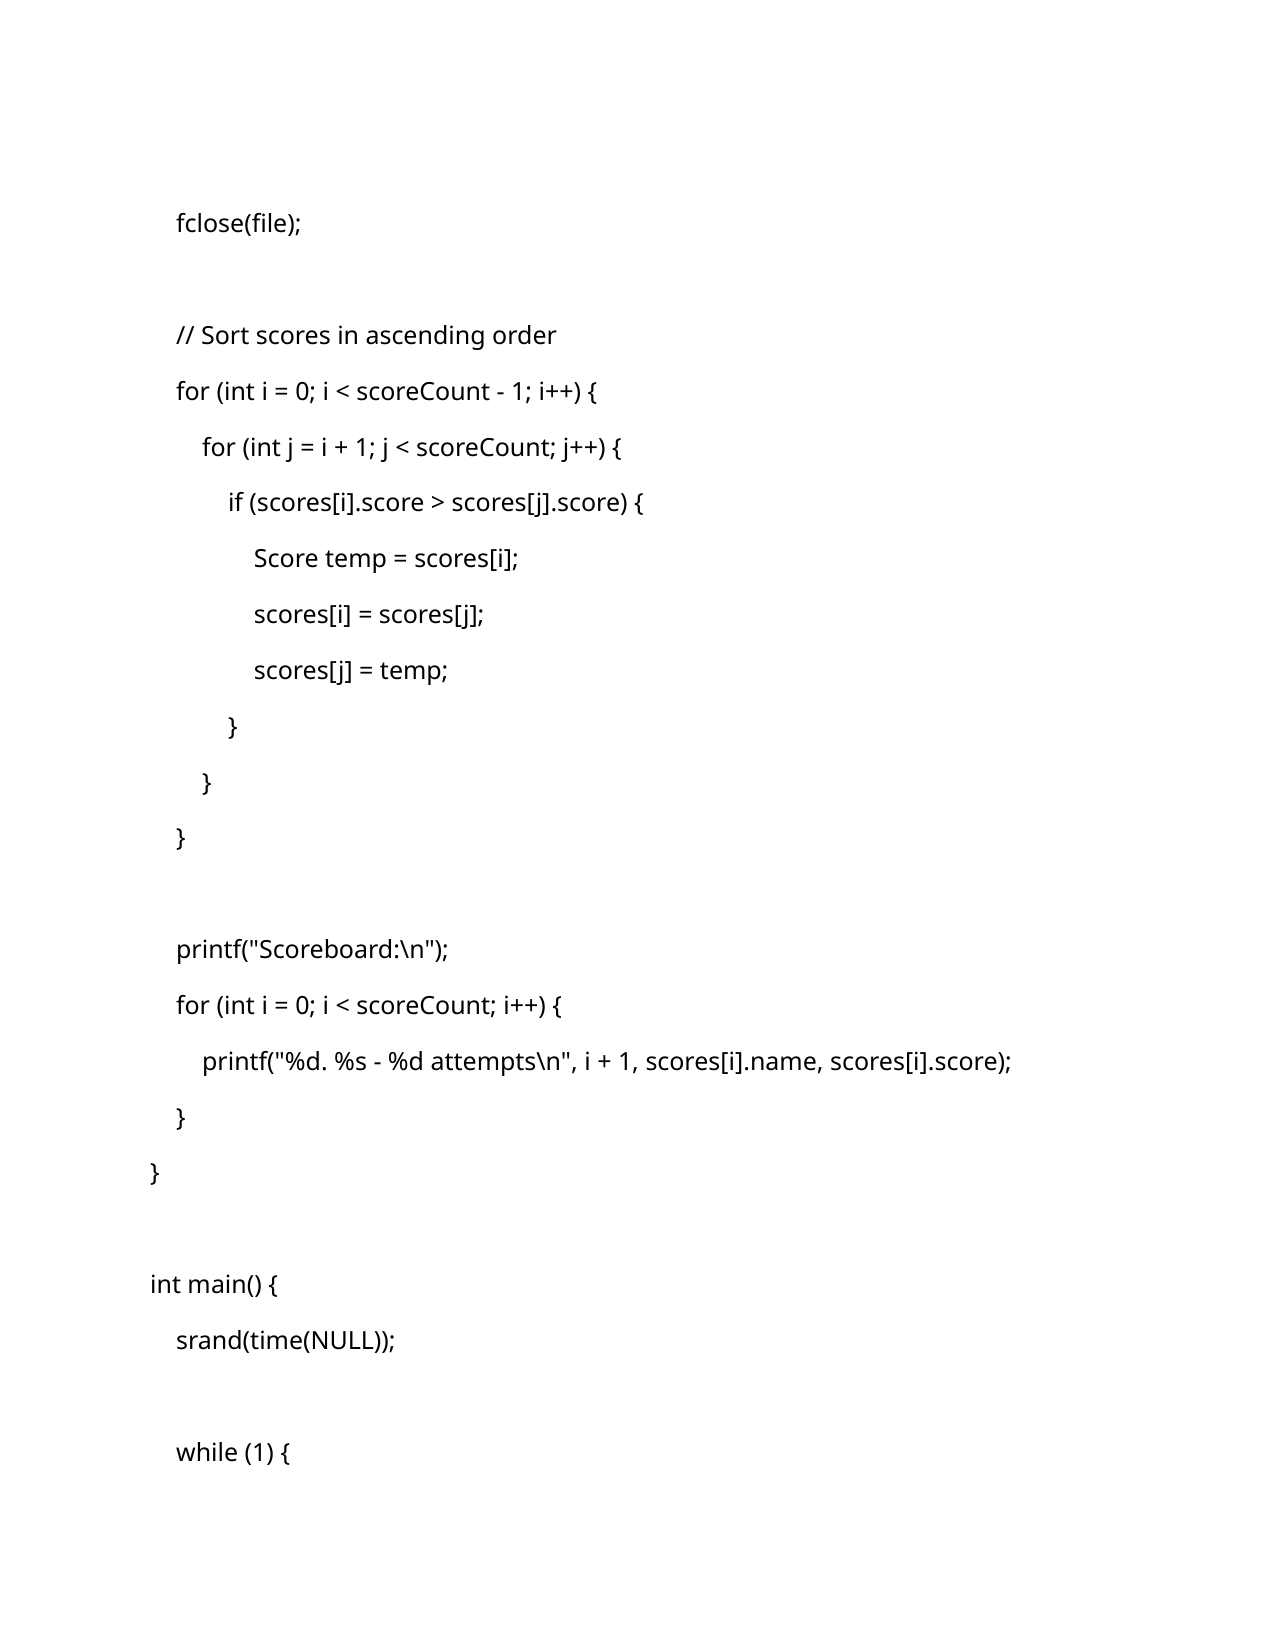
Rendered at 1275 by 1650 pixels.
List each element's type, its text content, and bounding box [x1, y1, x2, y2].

text printf("%d. %s - %d attempts\n", i + 1, scores[i].name, scores[i].score); [150, 1043, 1125, 1077]
text } [150, 1155, 1125, 1189]
text } [150, 1099, 1125, 1133]
text fclose(file); [150, 206, 1125, 240]
text Score temp = scores[i]; [150, 541, 1125, 575]
text } [150, 708, 1125, 742]
text for (int i = 0; i < scoreCount - 1; i++) { [150, 373, 1125, 407]
text while (1) { [150, 1434, 1125, 1468]
text printf("Scoreboard:\n"); [150, 932, 1125, 966]
text scores[i] = scores[j]; [150, 597, 1125, 631]
text srand(time(NULL)); [150, 1322, 1125, 1357]
text } [150, 764, 1125, 798]
text // Sort scores in ascending order [150, 317, 1125, 352]
text scores[j] = temp; [150, 652, 1125, 687]
text for (int j = i + 1; j < scoreCount; j++) { [150, 429, 1125, 463]
text if (scores[i].score > scores[j].score) { [150, 485, 1125, 519]
text } [150, 820, 1125, 854]
text int main() { [150, 1267, 1125, 1301]
text for (int i = 0; i < scoreCount; i++) { [150, 987, 1125, 1022]
